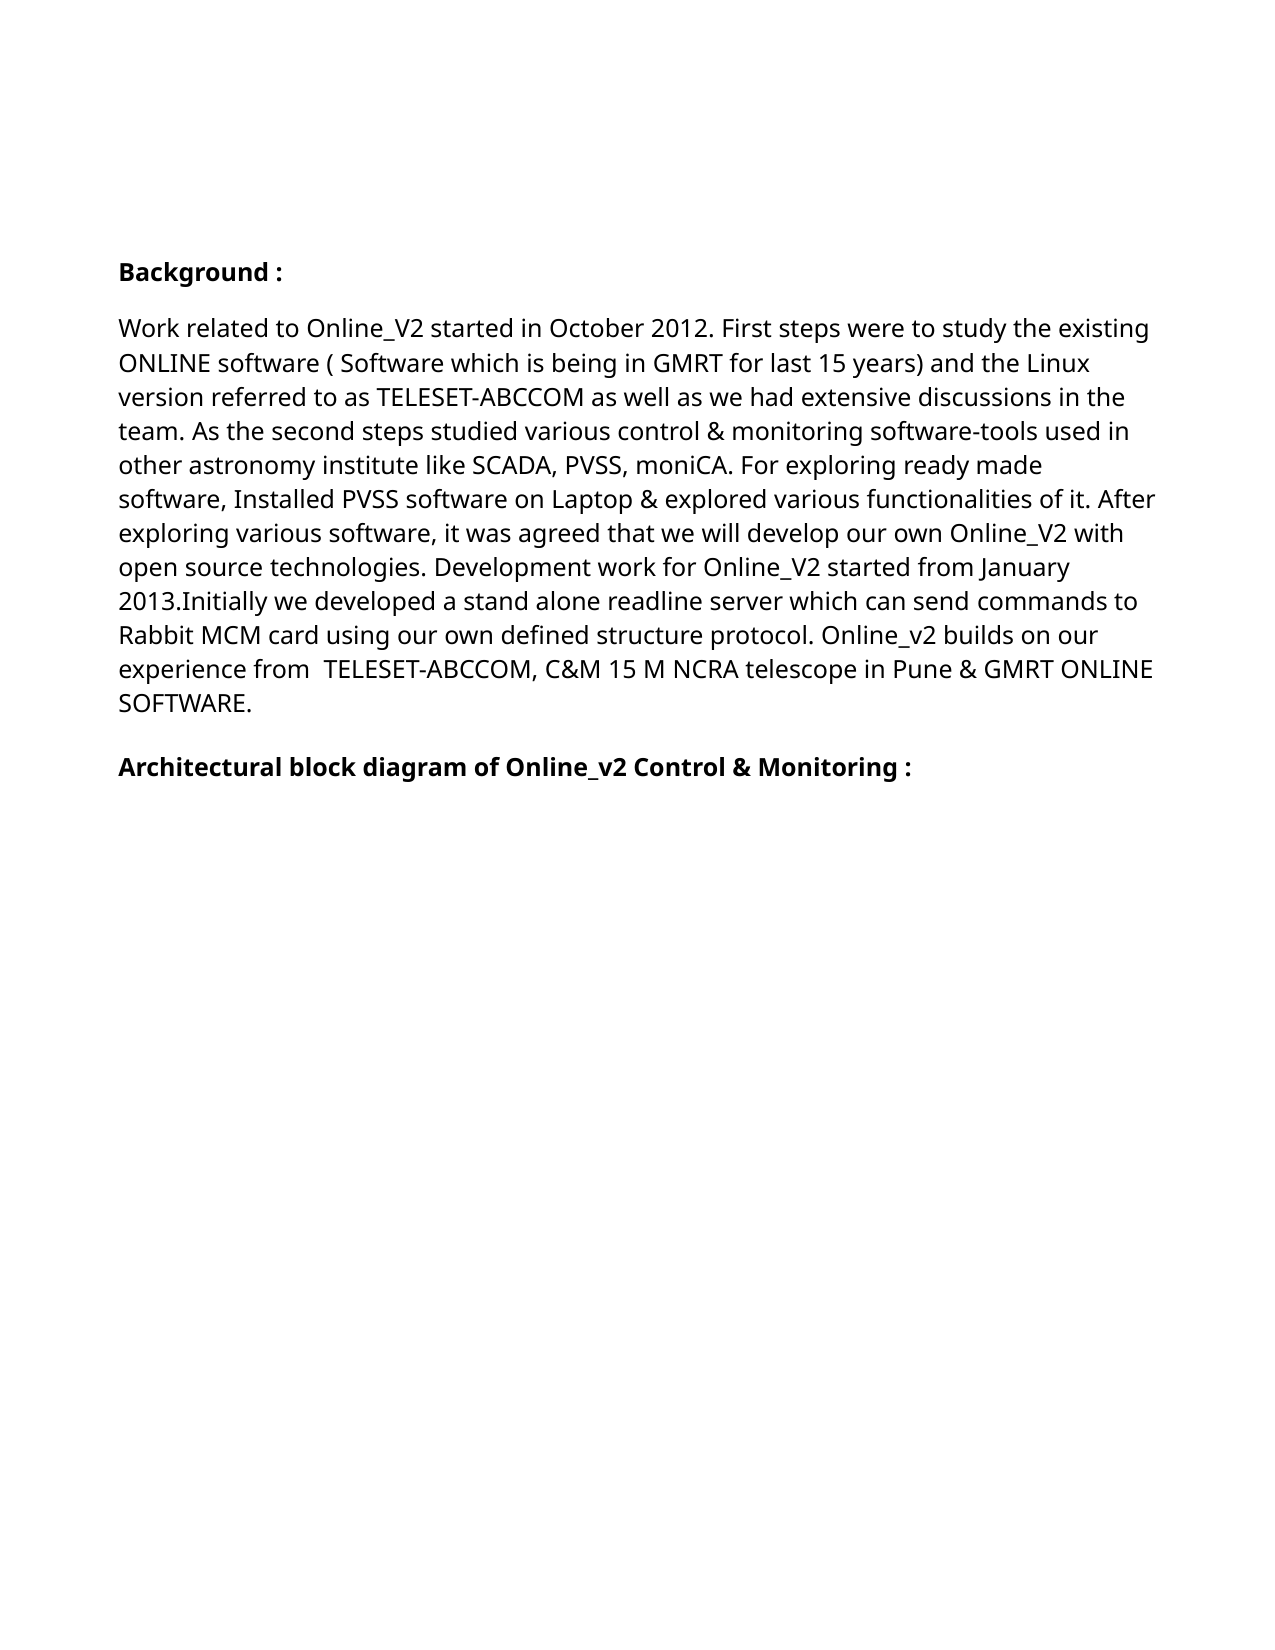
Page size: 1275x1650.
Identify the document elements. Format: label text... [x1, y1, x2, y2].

text Architectural block diagram of Online_v2 Control & Monitoring : [118, 749, 1157, 783]
text Work related to Online_V2 started in October 2012. First steps were to study the existing ONLINE software ( Software which is being in GMRT for last 15 years) and the Linux version referred to as TELESET-ABCCOM as well as we had extensive discussions in the team. As the second steps studied various control & monitoring software-tools used in other astronomy institute like SCADA, PVSS, moniCA. For exploring ready made software, Installed PVSS software on Laptop & explored various functionalities of it. After exploring various software, it was agreed that we will develop our own Online_V2 with open source technologies. Development work for Online_V2 started from January 2013.Initially we developed a stand alone readline server which can send commands to Rabbit MCM card using our own defined structure protocol. Online_v2 builds on our experience from TELESET-ABCCOM, C&M 15 M NCRA telescope in Pune & GMRT ONLINE SOFTWARE. [118, 311, 1157, 720]
text Background : [118, 254, 1157, 288]
